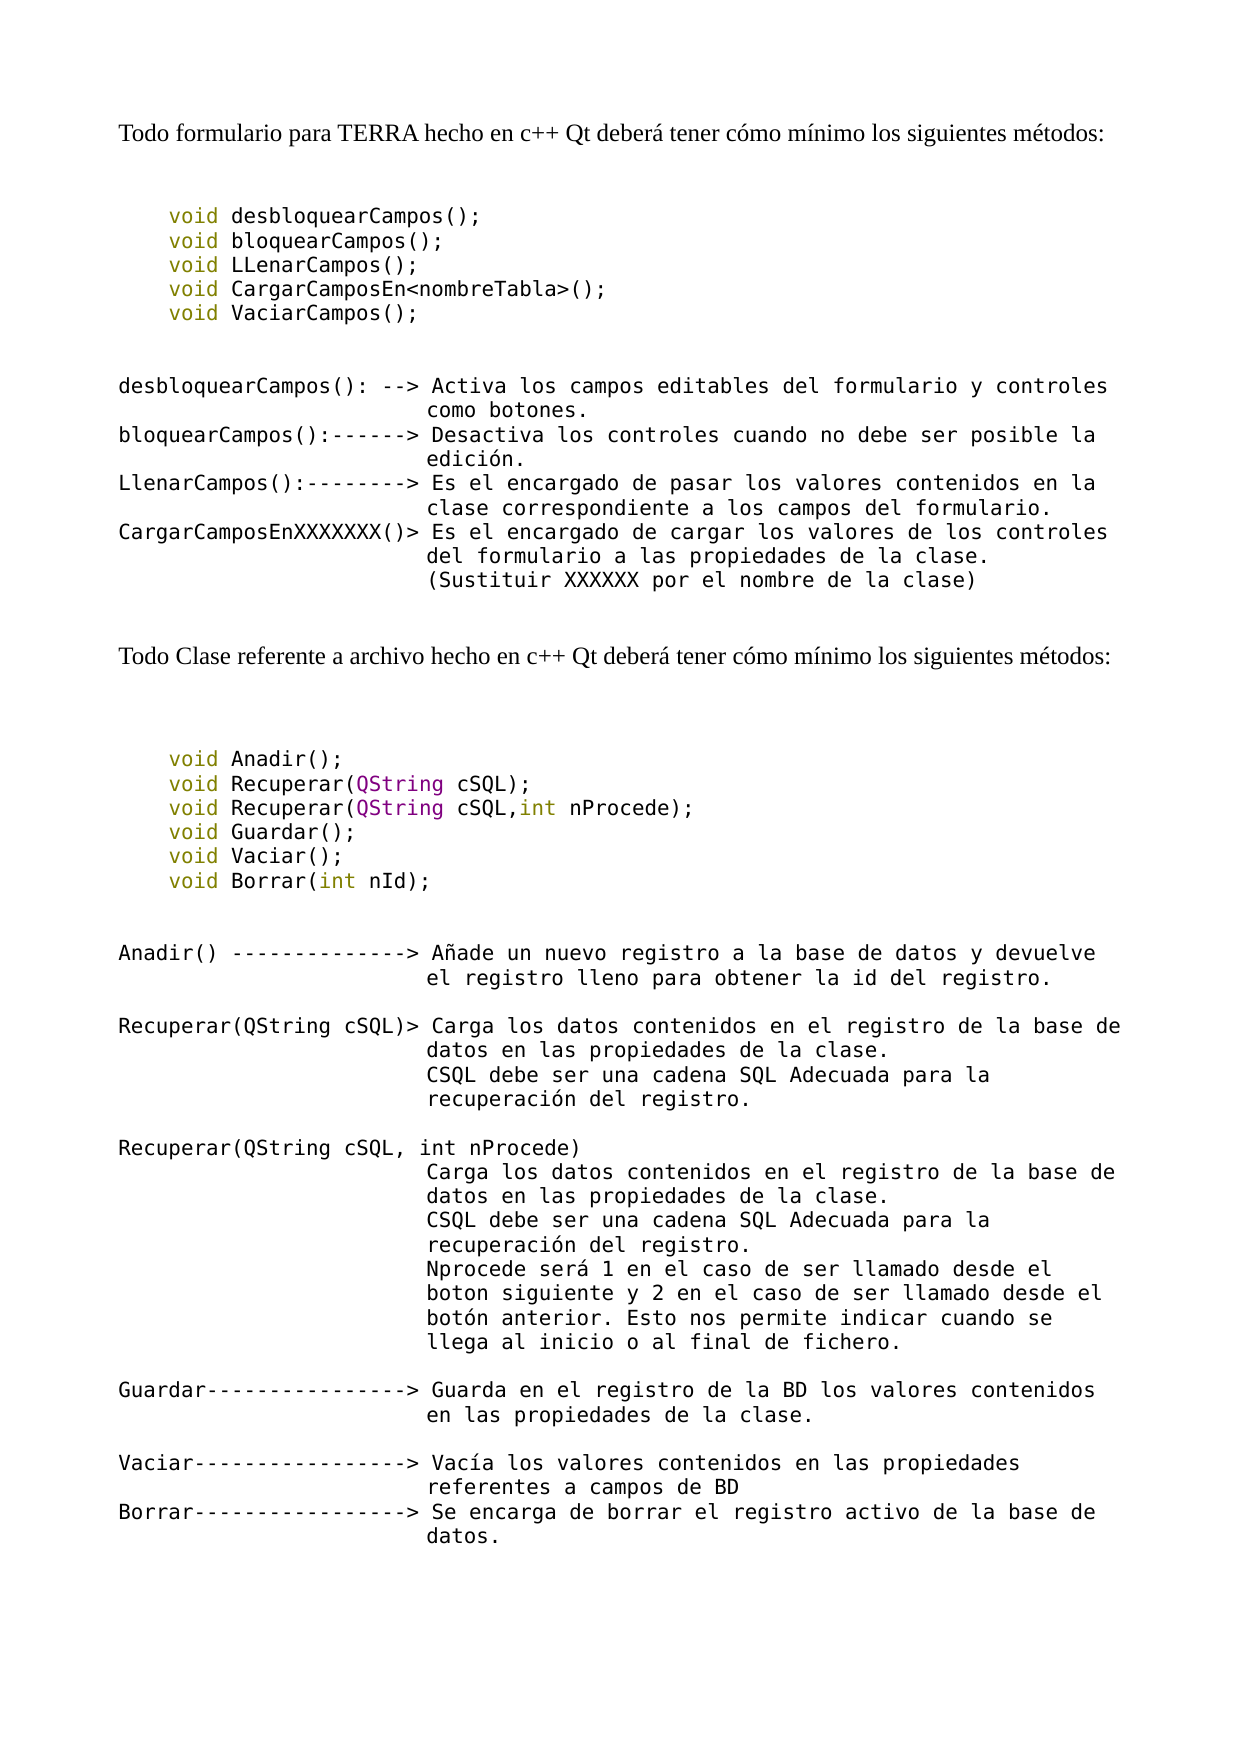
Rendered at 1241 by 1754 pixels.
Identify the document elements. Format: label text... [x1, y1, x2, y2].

text Todo formulario para TERRA hecho en c++ Qt deberá tener cómo mínimo los siguientes métodos: [118, 118, 1122, 147]
text void LLenarCampos(); [118, 253, 1122, 277]
text Recuperar(QString cSQL)> Carga los datos contenidos en el registro de la base de datos en las propiedades de la clase. [118, 1014, 1122, 1063]
text Carga los datos contenidos en el registro de la base de datos en las propiedades de la clase. [118, 1160, 1122, 1208]
text Borrar-----------------> Se encarga de borrar el registro activo de la base de datos. [118, 1500, 1122, 1548]
text Guardar----------------> Guarda en el registro de la BD los valores contenidos en las propiedades de la clase. [118, 1378, 1122, 1427]
text Nprocede será 1 en el caso de ser llamado desde el boton siguiente y 2 en el caso de ser llamado desde el botón anterior. Esto nos permite indicar cuando se llega al inicio o al final de fichero. [118, 1257, 1122, 1354]
text Recuperar(QString cSQL, int nProcede) [118, 1136, 1122, 1160]
text void VaciarCampos(); [118, 301, 1122, 326]
text void Guardar(); [118, 820, 1122, 844]
text void CargarCamposEn<nombreTabla>(); [118, 277, 1122, 301]
text Anadir() --------------> Añade un nuevo registro a la base de datos y devuelve el registro lleno para obtener la id del registro. [118, 941, 1122, 990]
text void Recuperar(QString cSQL,int nProcede); [118, 796, 1122, 820]
text void Anadir(); [118, 747, 1122, 772]
text CSQL debe ser una cadena SQL Adecuada para la recuperación del registro. [118, 1063, 1122, 1111]
text void Recuperar(QString cSQL); [118, 772, 1122, 796]
text CSQL debe ser una cadena SQL Adecuada para la recuperación del registro. [118, 1208, 1122, 1257]
text Vaciar-----------------> Vacía los valores contenidos en las propiedades referentes a campos de BD [118, 1451, 1122, 1500]
text desbloquearCampos(): --> Activa los campos editables del formulario y controles como botones. [118, 374, 1122, 423]
text Todo Clase referente a archivo hecho en c++ Qt deberá tener cómo mínimo los siguientes métodos: [118, 641, 1122, 670]
text LlenarCampos():--------> Es el encargado de pasar los valores contenidos en la clase correspondiente a los campos del formulario. [118, 471, 1122, 520]
text void bloquearCampos(); [118, 229, 1122, 253]
text bloquearCampos():------> Desactiva los controles cuando no debe ser posible la edición. [118, 423, 1122, 471]
text void Borrar(int nId); [118, 869, 1122, 893]
text void desbloquearCampos(); [118, 204, 1122, 229]
text void Vaciar(); [118, 844, 1122, 869]
text CargarCamposEnXXXXXXX()> Es el encargado de cargar los valores de los controles del formulario a las propiedades de la clase. (Sustituir XXXXXX por el nombre de la clase) [118, 520, 1122, 593]
